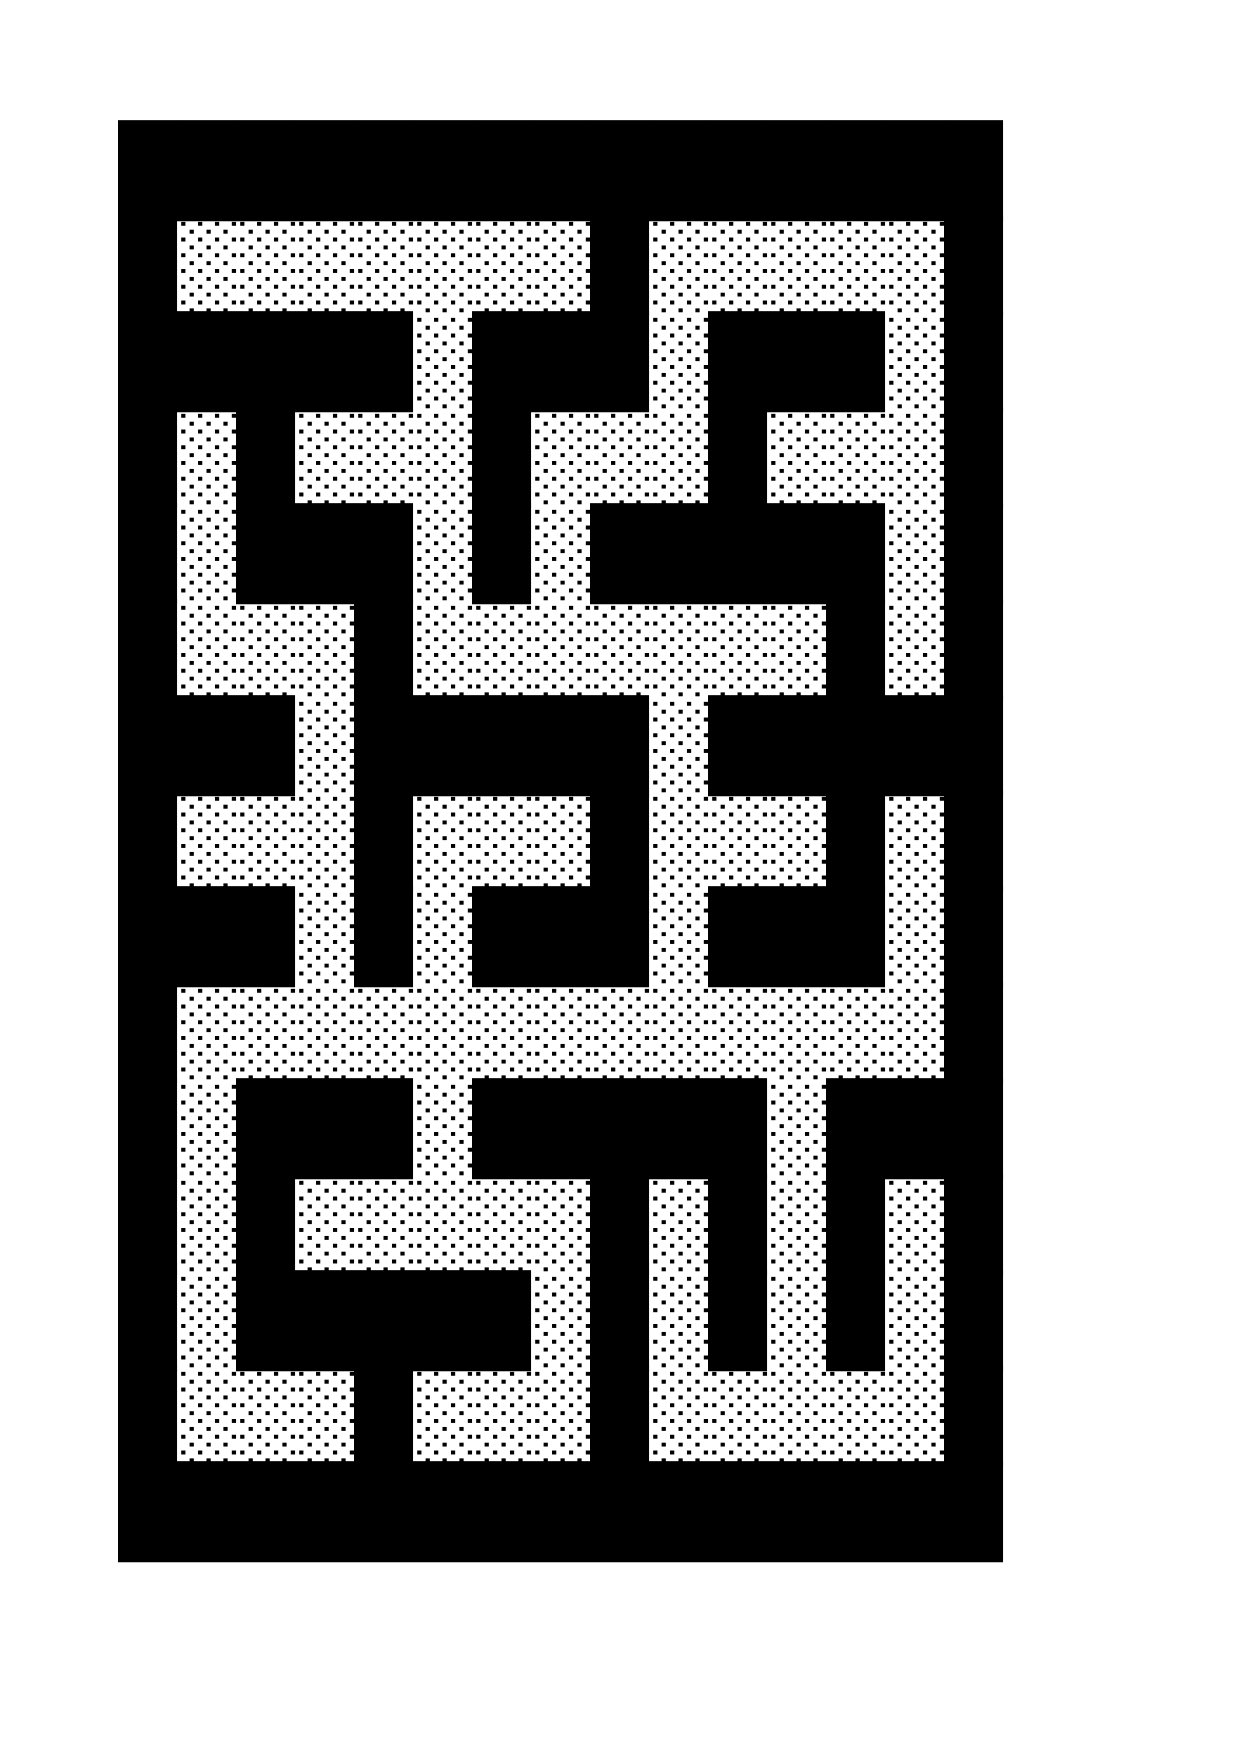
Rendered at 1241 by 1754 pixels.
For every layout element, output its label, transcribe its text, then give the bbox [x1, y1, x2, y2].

text █░░░█░░░░░░░█░█ [1003, 597, 1122, 693]
text █░███░█████░███ [177, 1076, 249, 1172]
text ███████████████ [1003, 1460, 1122, 1556]
text █░███░█░█████░█ [877, 501, 944, 597]
text █░█████░█░█░█░█ [767, 1268, 826, 1364]
text █░░░█░░░█░░░█░█ [413, 796, 590, 885]
text █████░███░███░█ [405, 310, 485, 406]
text █░░░█░░░█░░░░░█ [649, 1364, 944, 1460]
text █░███░█░█████░█ [177, 501, 236, 597]
text █░█░░░░░█░█░█░█ [885, 1179, 944, 1268]
text █░░░█░░░█░░░█░█ [885, 796, 944, 885]
text █░█░░░█░░░█░░░█ [177, 412, 236, 501]
text █░░░█░░░░░░░█░█ [413, 597, 826, 693]
text █░███░█████░███ [405, 1076, 485, 1172]
text █░█░░░░░█░█░█░█ [649, 1179, 708, 1268]
text █░█░░░░░█░█░█░█ [295, 1172, 590, 1268]
text █░░░█░░░█░░░█░█ [649, 789, 826, 885]
text █░░░█░░░█░░░░░█ [177, 1364, 354, 1460]
text ███░█░███░███░█ [1003, 885, 1122, 981]
text █░░░░░░░█░░░░░█ [649, 221, 944, 310]
text ███░█░███░███░█ [885, 885, 944, 981]
text ███░█████░█████ [1003, 693, 1122, 789]
text █░░░█░░░█░░░█░█ [1003, 789, 1122, 885]
text █░███░█░█████░█ [405, 501, 472, 597]
text █░███░█░█████░█ [531, 501, 603, 597]
text █░███░█████░███ [759, 1076, 839, 1172]
text ███░█████░█████ [641, 693, 721, 789]
text █░███░█░█████░█ [1003, 501, 1122, 597]
text █░█░░░█░░░█░░░█ [531, 406, 708, 501]
text █░█████░█░█░█░█ [523, 1268, 590, 1364]
text █░█░░░█░░░█░░░█ [1003, 406, 1122, 501]
text █████░███░███░█ [877, 310, 944, 406]
text █░█████░█░█░█░█ [885, 1268, 944, 1364]
text ███░█░███░███░█ [649, 885, 721, 981]
text █░░░█░░░░░░░█░█ [177, 597, 354, 693]
text █░░░█░░░░░░░█░█ [885, 597, 944, 693]
text █░█████░█░█░█░█ [1003, 1268, 1122, 1364]
text █░█░░░░░█░█░█░█ [177, 1172, 236, 1268]
text ███░█░███░███░█ [287, 885, 354, 981]
text █░░░█░░░█░░░░░█ [413, 1364, 590, 1460]
text █░░░░░░░█░░░░░█ [1003, 214, 1122, 310]
text █░░░░░░░█░░░░░█ [177, 221, 590, 310]
text █░█████░█░█░█░█ [649, 1268, 708, 1364]
text █████░███░███░█ [649, 310, 721, 406]
text █░░░█░░░█░░░░░█ [1003, 1364, 1122, 1460]
text █░░░░░░░░░░░░░█ [1003, 981, 1122, 1076]
text █░█░░░█░░░█░░░█ [767, 406, 944, 501]
text ███████████████ [118, 118, 1122, 214]
text █░░░█░░░█░░░█░█ [177, 789, 354, 885]
text ███░█░███░███░█ [413, 885, 485, 981]
text █░█████░█░█░█░█ [177, 1268, 236, 1364]
text █░███░█████░███ [1003, 1076, 1122, 1172]
text █░█░░░░░█░█░█░█ [1003, 1172, 1122, 1268]
text █░░░░░░░░░░░░░█ [177, 981, 944, 1076]
text █████░███░███░█ [1003, 310, 1122, 406]
text █░█░░░░░█░█░█░█ [767, 1172, 826, 1268]
text ███░█████░█████ [287, 693, 354, 789]
text █░█░░░█░░░█░░░█ [295, 406, 472, 501]
